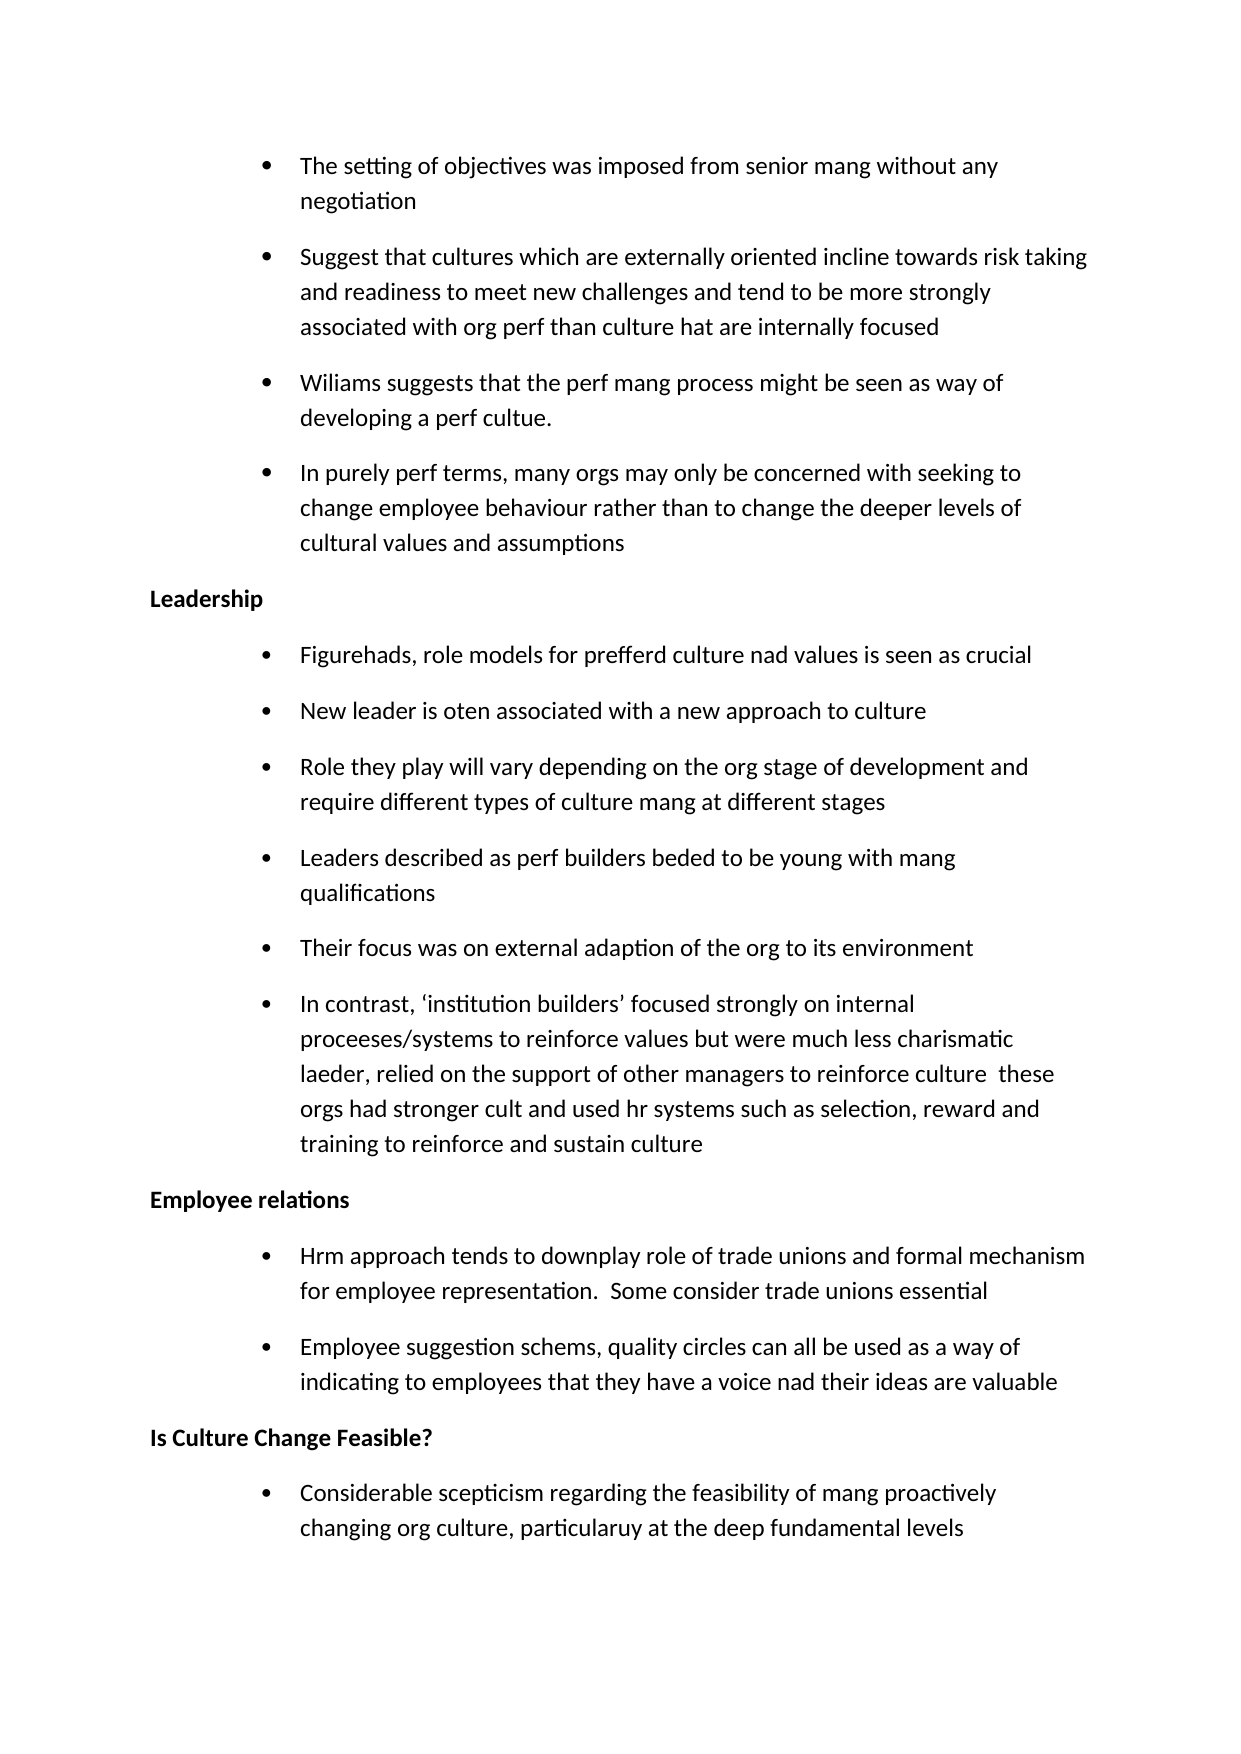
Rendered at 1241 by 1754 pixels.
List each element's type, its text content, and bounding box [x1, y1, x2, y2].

list Hrm approach tends to downplay role of trade unions and formal mechanism for employee representation. Some consider trade unions essential [262, 1240, 1090, 1306]
text Is Culture Change Feasible? [150, 1422, 1090, 1452]
list Leaders described as perf builders beded to be young with mang qualifications [262, 842, 1090, 907]
text Employee relations [150, 1184, 1090, 1215]
list Suggest that cultures which are externally oriented incline towards risk taking and readiness to meet new challenges and tend to be more strongly associated with org perf than culture hat are internally focused [262, 241, 1090, 341]
list Wiliams suggests that the perf mang process might be seen as way of developing a perf cultue. [262, 367, 1090, 432]
list Employee suggestion schems, quality circles can all be used as a way of indicating to employees that they have a voice nad their ideas are valuable [262, 1331, 1090, 1396]
list Figurehads, role models for prefferd culture nad values is seen as crucial [262, 639, 1090, 670]
list Role they play will vary depending on the org stage of development and require different types of culture mang at different stages [262, 751, 1090, 816]
list The setting of objectives was imposed from senior mang without any negotiation [262, 150, 1090, 216]
list In contrast, ‘institution builders’ focused strongly on internal proceeses/systems to reinforce values but were much less charismatic laeder, relied on the support of other managers to reinforce culture these orgs had stronger cult and used hr systems such as selection, reward and training to reinforce and sustain culture [262, 988, 1090, 1159]
list Considerable scepticism regarding the feasibility of mang proactively changing org culture, particularuy at the deep fundamental levels [262, 1477, 1090, 1543]
text Leadership [150, 583, 1090, 614]
list In purely perf terms, many orgs may only be concerned with seeking to change employee behaviour rather than to change the deeper levels of cultural values and assumptions [262, 457, 1090, 558]
list New leader is oten associated with a new approach to culture [262, 695, 1090, 726]
list Their focus was on external adaption of the org to its environment [262, 932, 1090, 963]
